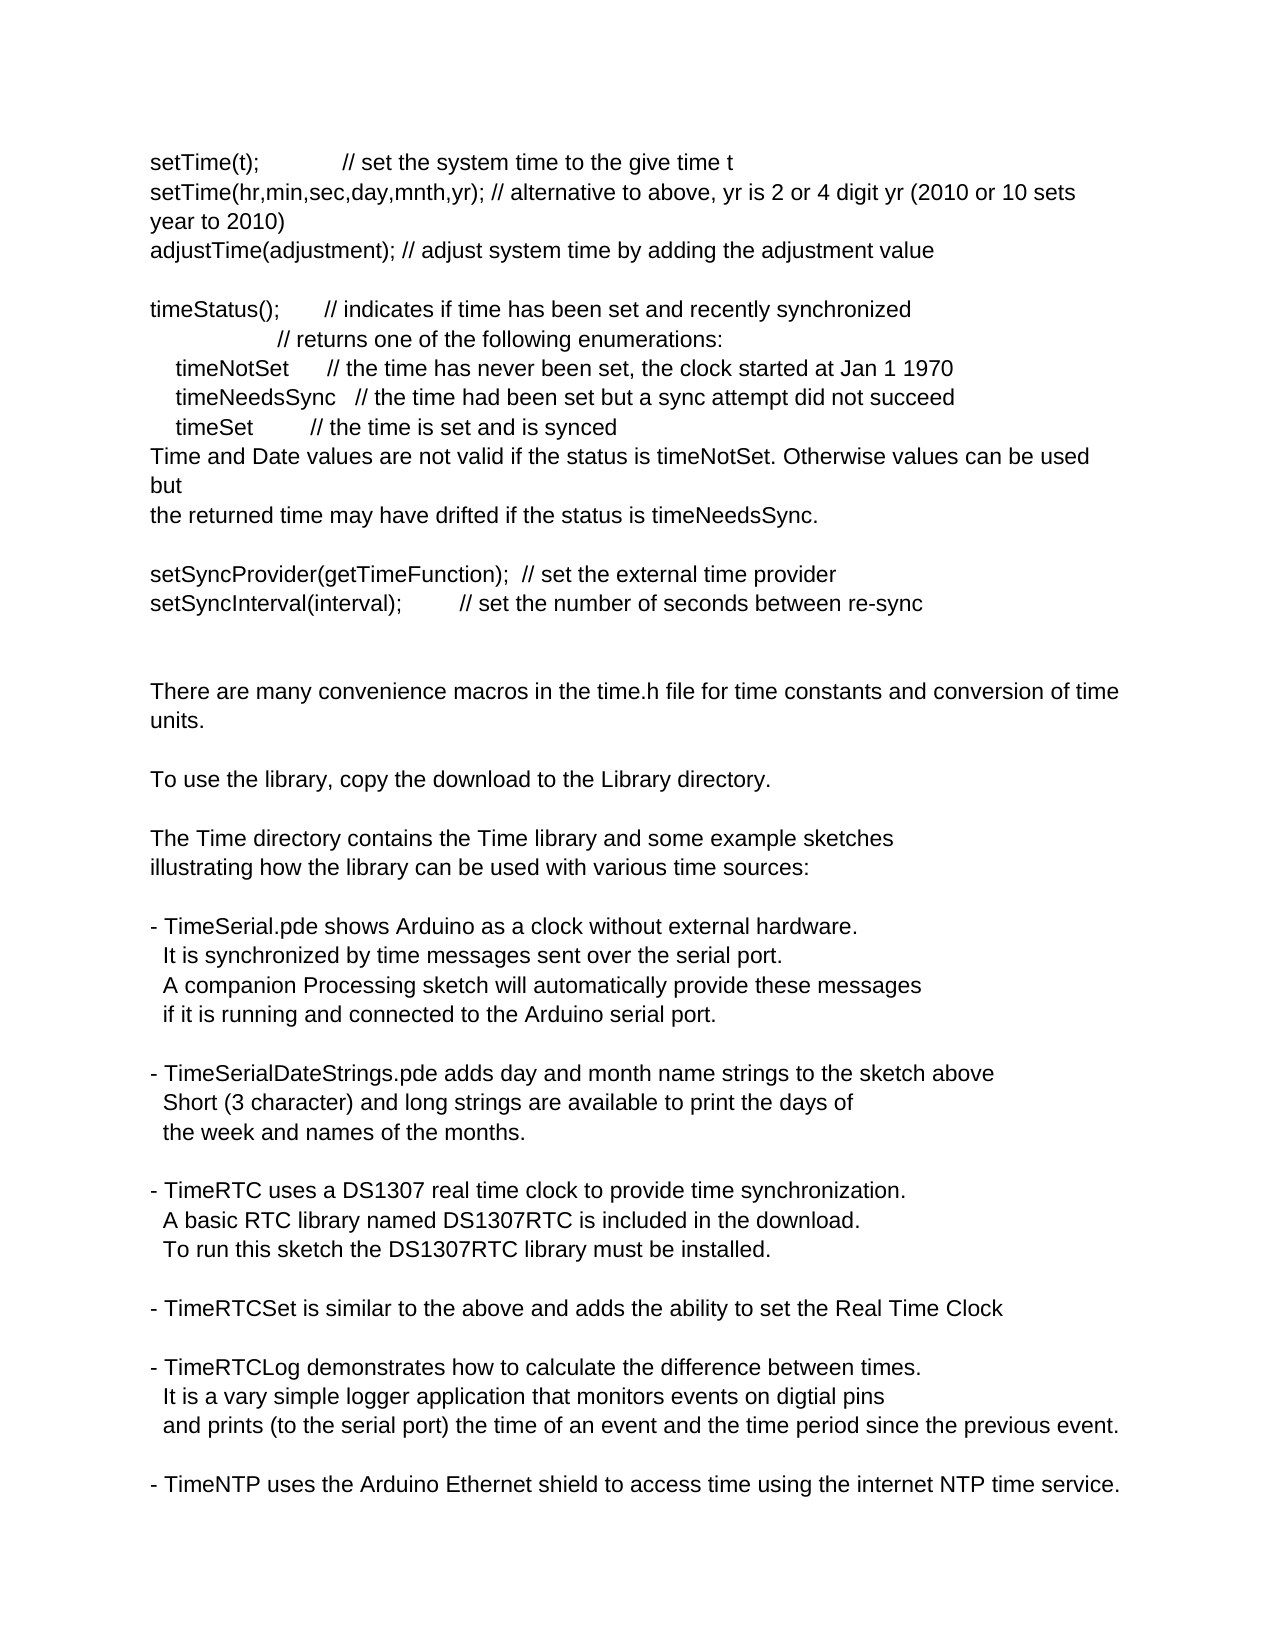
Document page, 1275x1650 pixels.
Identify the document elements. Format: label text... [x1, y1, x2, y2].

text // returns one of the following enumerations: [150, 326, 1125, 352]
text if it is running and connected to the Arduino serial port. [150, 1002, 1125, 1027]
text It is a vary simple logger application that monitors events on digtial pins [150, 1384, 1125, 1409]
text adjustTime(adjustment); // adjust system time by adding the adjustment value [150, 238, 1125, 264]
text A companion Processing sketch will automatically provide these messages [150, 972, 1125, 998]
text the returned time may have drifted if the status is timeNeedsSync. [150, 502, 1125, 528]
text A basic RTC library named DS1307RTC is included in the download. [150, 1207, 1125, 1233]
text timeNeedsSync // the time had been set but a sync attempt did not succeed [150, 385, 1125, 411]
text illustrating how the library can be used with various time sources: [150, 855, 1125, 881]
text - TimeNTP uses the Arduino Ethernet shield to access time using the internet NTP time service. [150, 1472, 1125, 1497]
text timeNotSet // the time has never been set, the clock started at Jan 1 1970 [150, 356, 1125, 381]
text It is synchronized by time messages sent over the serial port. [150, 943, 1125, 969]
text and prints (to the serial port) the time of an event and the time period since the previous event. [150, 1413, 1125, 1439]
text Time and Date values are not valid if the status is timeNotSet. Otherwise values can be used but [150, 444, 1125, 499]
text - TimeRTCSet is similar to the above and adds the ability to set the Real Time Clock [150, 1296, 1125, 1321]
text setSyncProvider(getTimeFunction); // set the external time provider [150, 561, 1125, 587]
text The Time directory contains the Time library and some example sketches [150, 826, 1125, 851]
text - TimeRTCLog demonstrates how to calculate the difference between times. [150, 1354, 1125, 1380]
text - TimeSerial.pde shows Arduino as a clock without external hardware. [150, 914, 1125, 939]
text timeSet // the time is set and is synced [150, 414, 1125, 440]
text the week and names of the months. [150, 1119, 1125, 1145]
text timeStatus(); // indicates if time has been set and recently synchronized [150, 297, 1125, 322]
text To use the library, copy the download to the Library directory. [150, 767, 1125, 792]
text - TimeRTC uses a DS1307 real time clock to provide time synchronization. [150, 1178, 1125, 1204]
text Short (3 character) and long strings are available to print the days of [150, 1090, 1125, 1116]
text There are many convenience macros in the time.h file for time constants and conversion of time units. [150, 679, 1125, 734]
text - TimeSerialDateStrings.pde adds day and month name strings to the sketch above [150, 1061, 1125, 1086]
text setSyncInterval(interval); // set the number of seconds between re-sync [150, 591, 1125, 616]
text setTime(hr,min,sec,day,mnth,yr); // alternative to above, yr is 2 or 4 digit yr (2010 or 10 sets year to 2010) [150, 179, 1125, 234]
text setTime(t); // set the system time to the give time t [150, 150, 1125, 176]
text To run this sketch the DS1307RTC library must be installed. [150, 1237, 1125, 1262]
